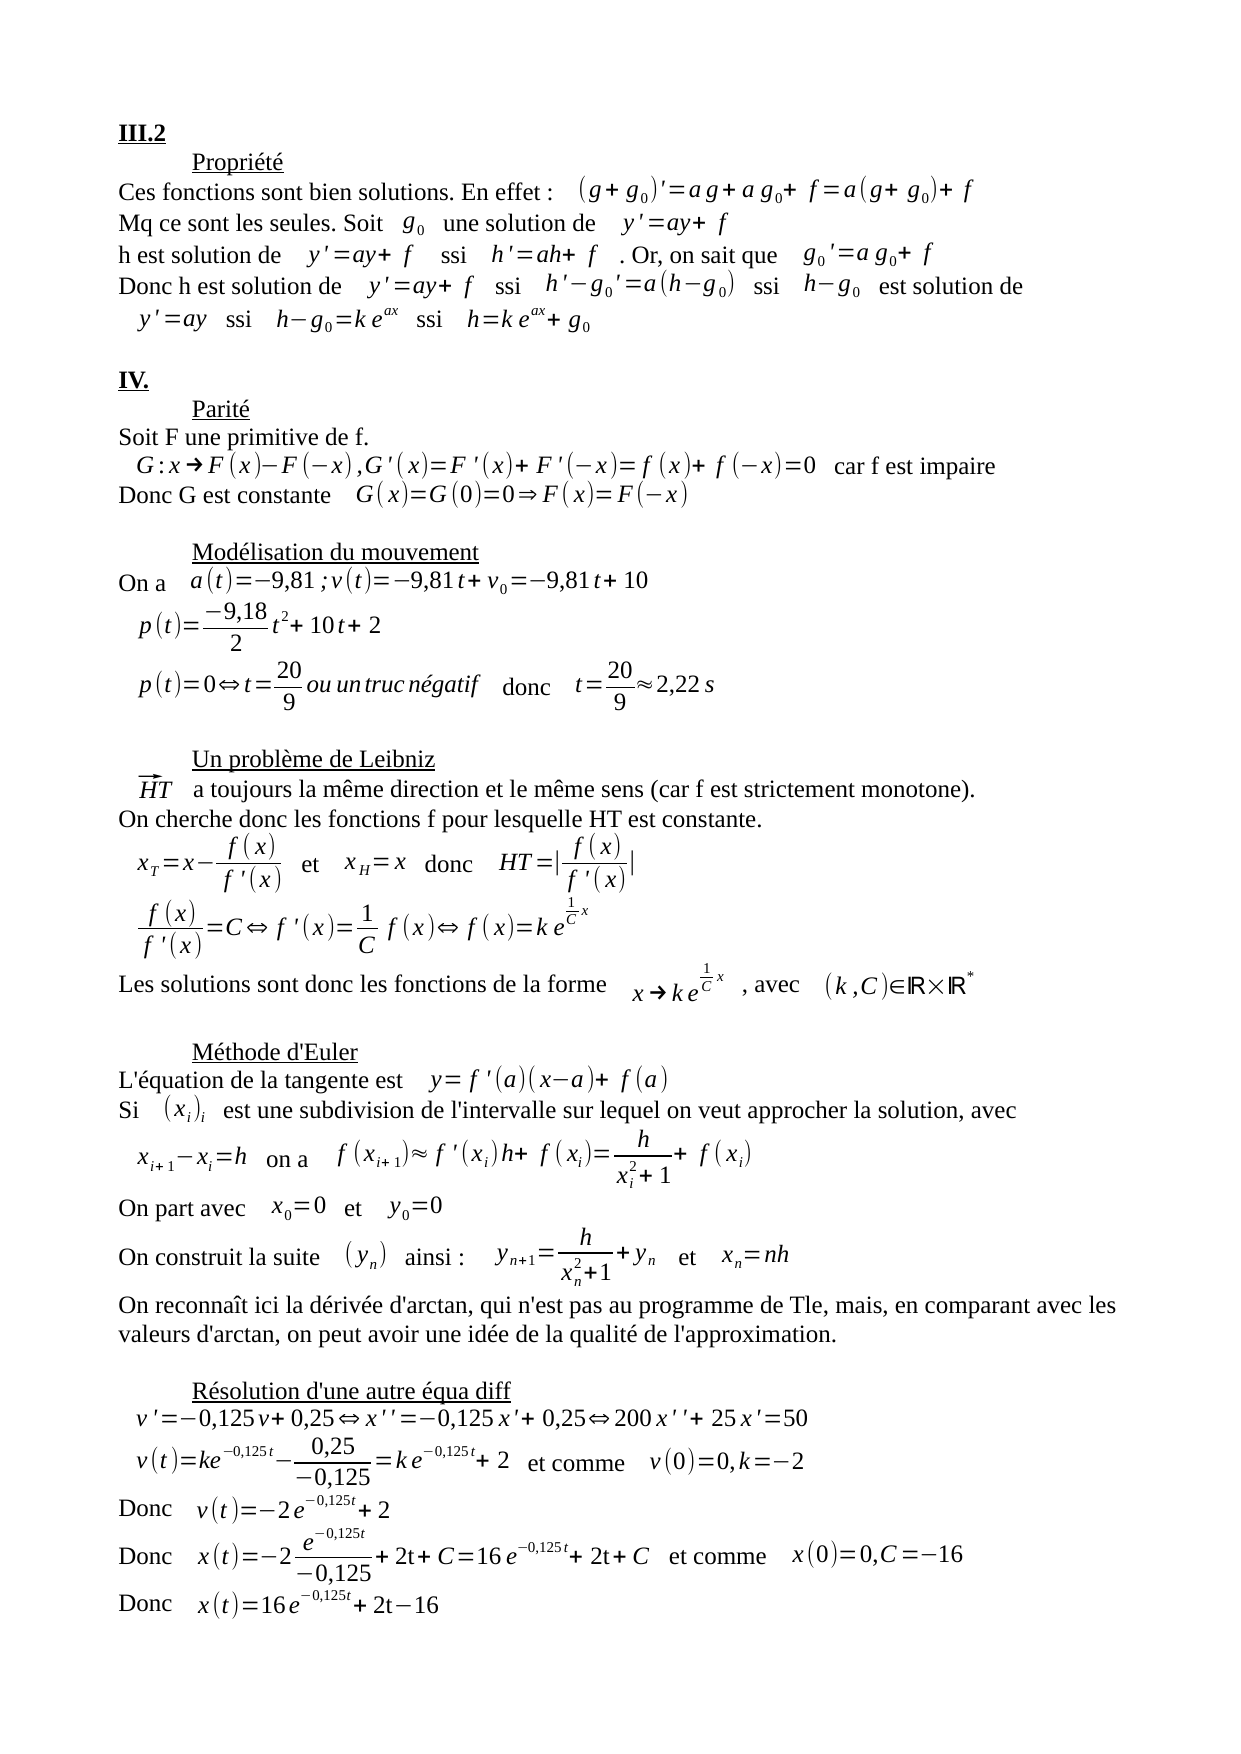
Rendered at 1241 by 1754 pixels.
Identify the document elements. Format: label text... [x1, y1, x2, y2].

text donc [118, 657, 1122, 716]
text et donc [118, 833, 1122, 894]
text Soit F une primitive de f. [118, 422, 1122, 451]
text III.2 [118, 118, 1122, 147]
text Parité [118, 394, 1122, 422]
text Donc et comme [118, 1524, 1122, 1586]
text h est solution de ssi . Or, on sait que [118, 238, 1122, 270]
text On cherche donc les fonctions f pour lesquelle HT est constante. [118, 804, 1122, 833]
text Modélisation du mouvement [118, 537, 1122, 566]
text a toujours la même direction et le même sens (car f est strictement monotone). [118, 773, 1122, 804]
text Ces fonctions sont bien solutions. En effet : [118, 176, 1122, 207]
text Résolution d'une autre équa diff [118, 1376, 1122, 1405]
text Un problème de Leibniz [118, 744, 1122, 773]
text Donc h est solution de ssi ssi est solution de ssi ssi [118, 270, 1122, 336]
text et comme [118, 1433, 1122, 1492]
text On reconnaît ici la dérivée d'arctan, qui n'est pas au programme de Tle, mais, en comparant avec les valeurs d'arctan, on peut avoir une idée de la qualité de l'approximation. [118, 1290, 1122, 1347]
text L'équation de la tangente est [118, 1065, 1122, 1094]
text IV. [118, 365, 1122, 394]
text car f est impaire [118, 451, 1122, 480]
text Méthode d'Euler [118, 1037, 1122, 1065]
text Si est une subdivision de l'intervalle sur lequel on veut approcher la solution, avec on a [118, 1094, 1122, 1192]
text On construit la suite ainsi : et [118, 1223, 1122, 1290]
text Donc G est constante [118, 480, 1122, 509]
text Propriété [118, 147, 1122, 176]
text Donc [118, 1586, 1122, 1619]
text Donc [118, 1492, 1122, 1524]
text Mq ce sont les seules. Soitune solution de [118, 207, 1122, 238]
text On part avec et [118, 1192, 1122, 1223]
text Les solutions sont donc les fonctions de la forme , avec [118, 960, 1122, 1008]
text On a [118, 566, 1122, 598]
